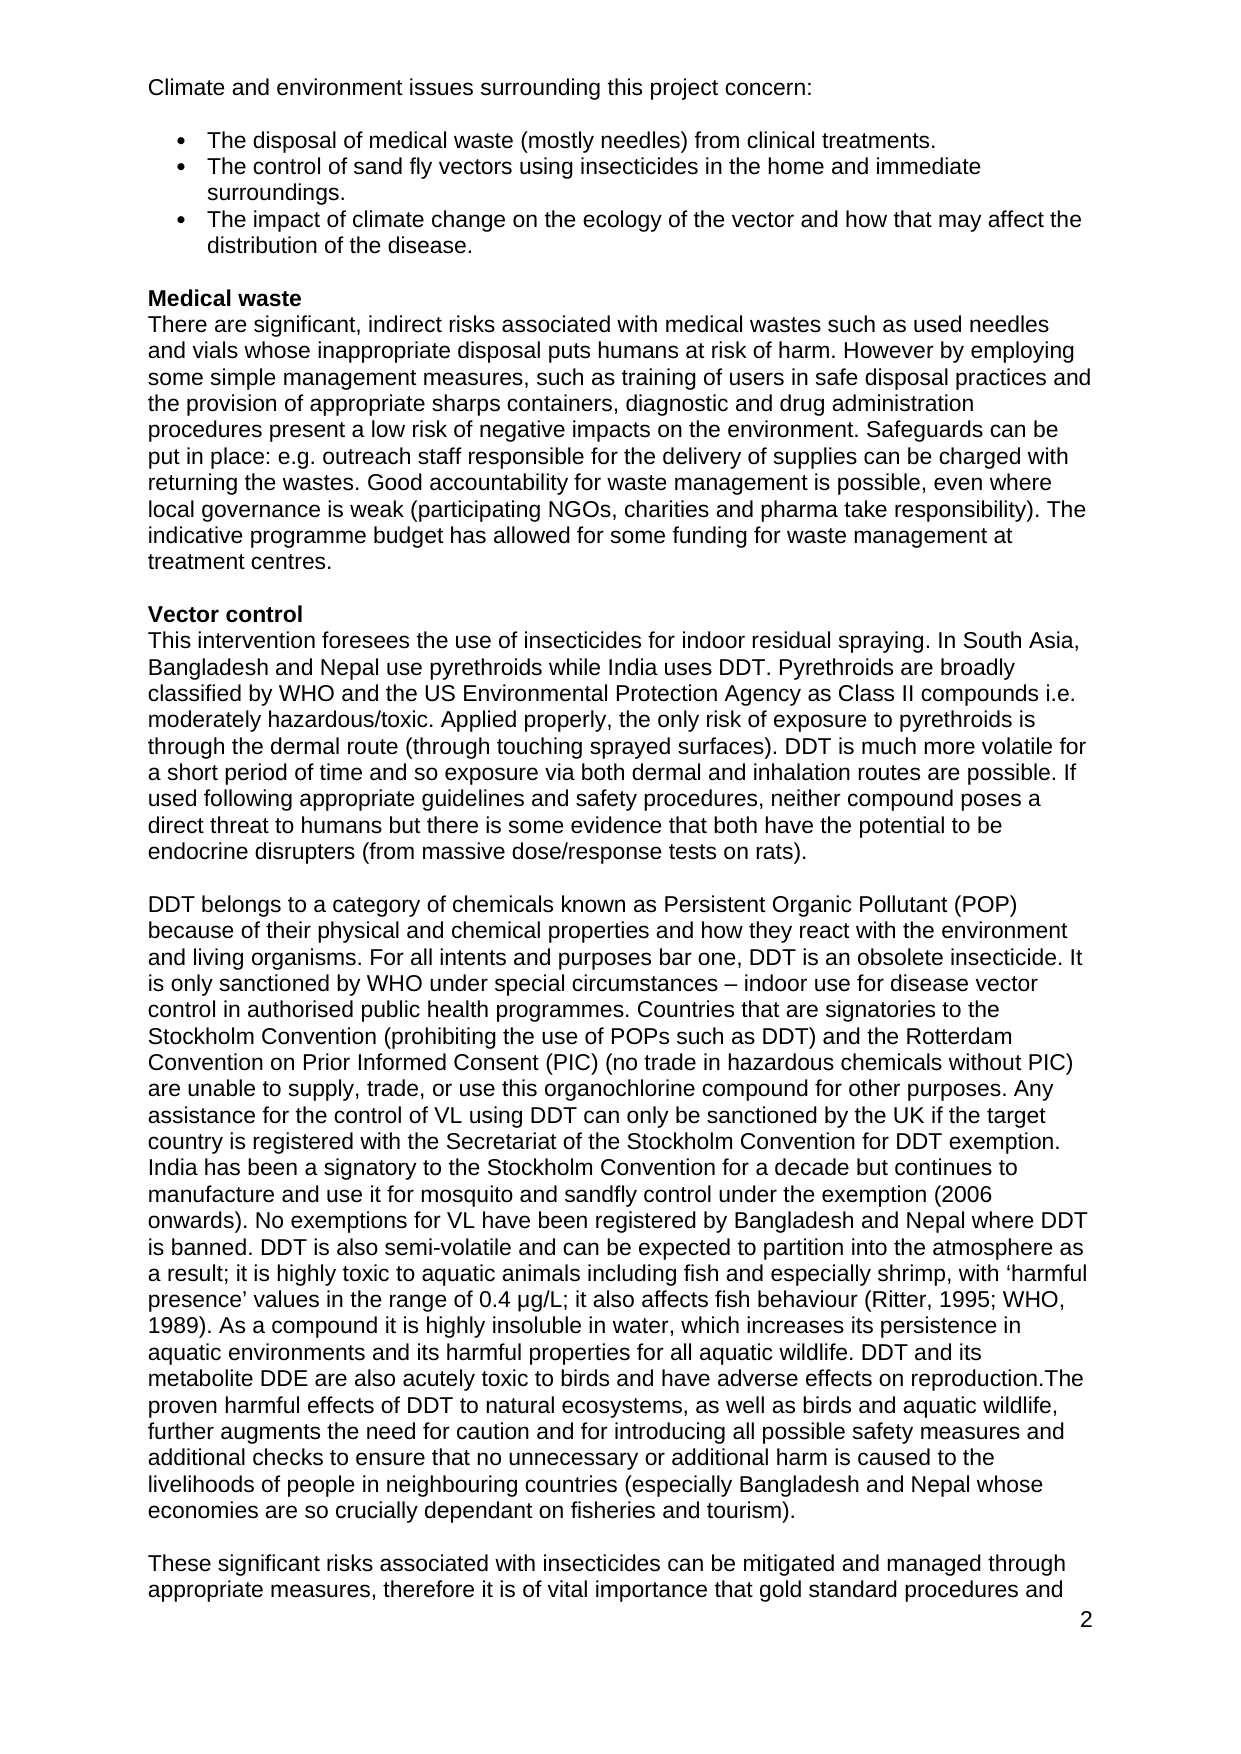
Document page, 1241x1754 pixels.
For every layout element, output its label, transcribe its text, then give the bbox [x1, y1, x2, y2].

text There are significant, indirect risks associated with medical wastes such as used needles and vials whose inappropriate disposal puts humans at risk of harm. However by employing some simple management measures, such as training of users in safe disposal practices and the provision of appropriate sharps containers, diagnostic and drug administration procedures present a low risk of negative impacts on the environment. Safeguards can be put in place: e.g. outreach staff responsible for the delivery of supplies can be charged with returning the wastes. Good accountability for waste management is possible, even where local governance is weak (participating NGOs, charities and pharma take responsibility). The indicative programme budget has allowed for some funding for waste management at treatment centres. [148, 311, 1092, 574]
list The impact of climate change on the ecology of the vector and how that may affect the distribution of the disease. [177, 206, 1092, 258]
text This intervention foresees the use of insecticides for indoor residual spraying. In South Asia, Bangladesh and Nepal use pyrethroids while India uses DDT. Pyrethroids are broadly classified by WHO and the US Environmental Protection Agency as Class II compounds i.e. moderately hazardous/toxic. Applied properly, the only risk of exposure to pyrethroids is through the dermal route (through touching sprayed surfaces). DDT is much more volatile for a short period of time and so exposure via both dermal and inhalation routes are possible. If used following appropriate guidelines and safety procedures, neither compound poses a direct threat to humans but there is some evidence that both have the potential to be endocrine disrupters (from massive dose/response tests on rats). [148, 627, 1092, 864]
list The disposal of medical waste (mostly needles) from clinical treatments. [177, 127, 1092, 153]
text DDT belongs to a category of chemicals known as Persistent Organic Pollutant (POP) because of their physical and chemical properties and how they react with the environment and living organisms. For all intents and purposes bar one, DDT is an obsolete insecticide. It is only sanctioned by WHO under special circumstances – indoor use for disease vector control in authorised public health programmes. Countries that are signatories to the Stockholm Convention (prohibiting the use of POPs such as DDT) and the Rotterdam Convention on Prior Informed Consent (PIC) (no trade in hazardous chemicals without PIC) are unable to supply, trade, or use this organochlorine compound for other purposes. Any assistance for the control of VL using DDT can only be sanctioned by the UK if the target country is registered with the Secretariat of the Stockholm Convention for DDT exemption. India has been a signatory to the Stockholm Convention for a decade but continues to manufacture and use it for mosquito and sandfly control under the exemption (2006 onwards). No exemptions for VL have been registered by Bangladesh and Nepal where DDT is banned. DDT is also semi-volatile and can be expected to partition into the atmosphere as a result; it is highly toxic to aquatic animals including fish and especially shrimp, with ‘harmful presence’ values in the range of 0.4 μg/L; it also affects fish behaviour (Ritter, 1995; WHO, 1989). As a compound it is highly insoluble in water, which increases its persistence in aquatic environments and its harmful properties for all aquatic wildlife. DDT and its metabolite DDE are also acutely toxic to birds and have adverse effects on reproduction.The proven harmful effects of DDT to natural ecosystems, as well as birds and aquatic wildlife, further augments the need for caution and for introducing all possible safety measures and additional checks to ensure that no unnecessary or additional harm is caused to the livelihoods of people in neighbouring countries (especially Bangladesh and Nepal whose economies are so crucially dependant on fisheries and tourism). [148, 891, 1092, 1523]
text Medical waste [148, 285, 1092, 311]
text Vector control [148, 601, 1092, 627]
text Climate and environment issues surrounding this project concern: [148, 74, 1092, 100]
text These significant risks associated with insecticides can be mitigated and managed through appropriate measures, therefore it is of vital importance that gold standard procedures and [148, 1550, 1092, 1602]
list The control of sand fly vectors using insecticides in the home and immediate surroundings. [177, 153, 1092, 206]
